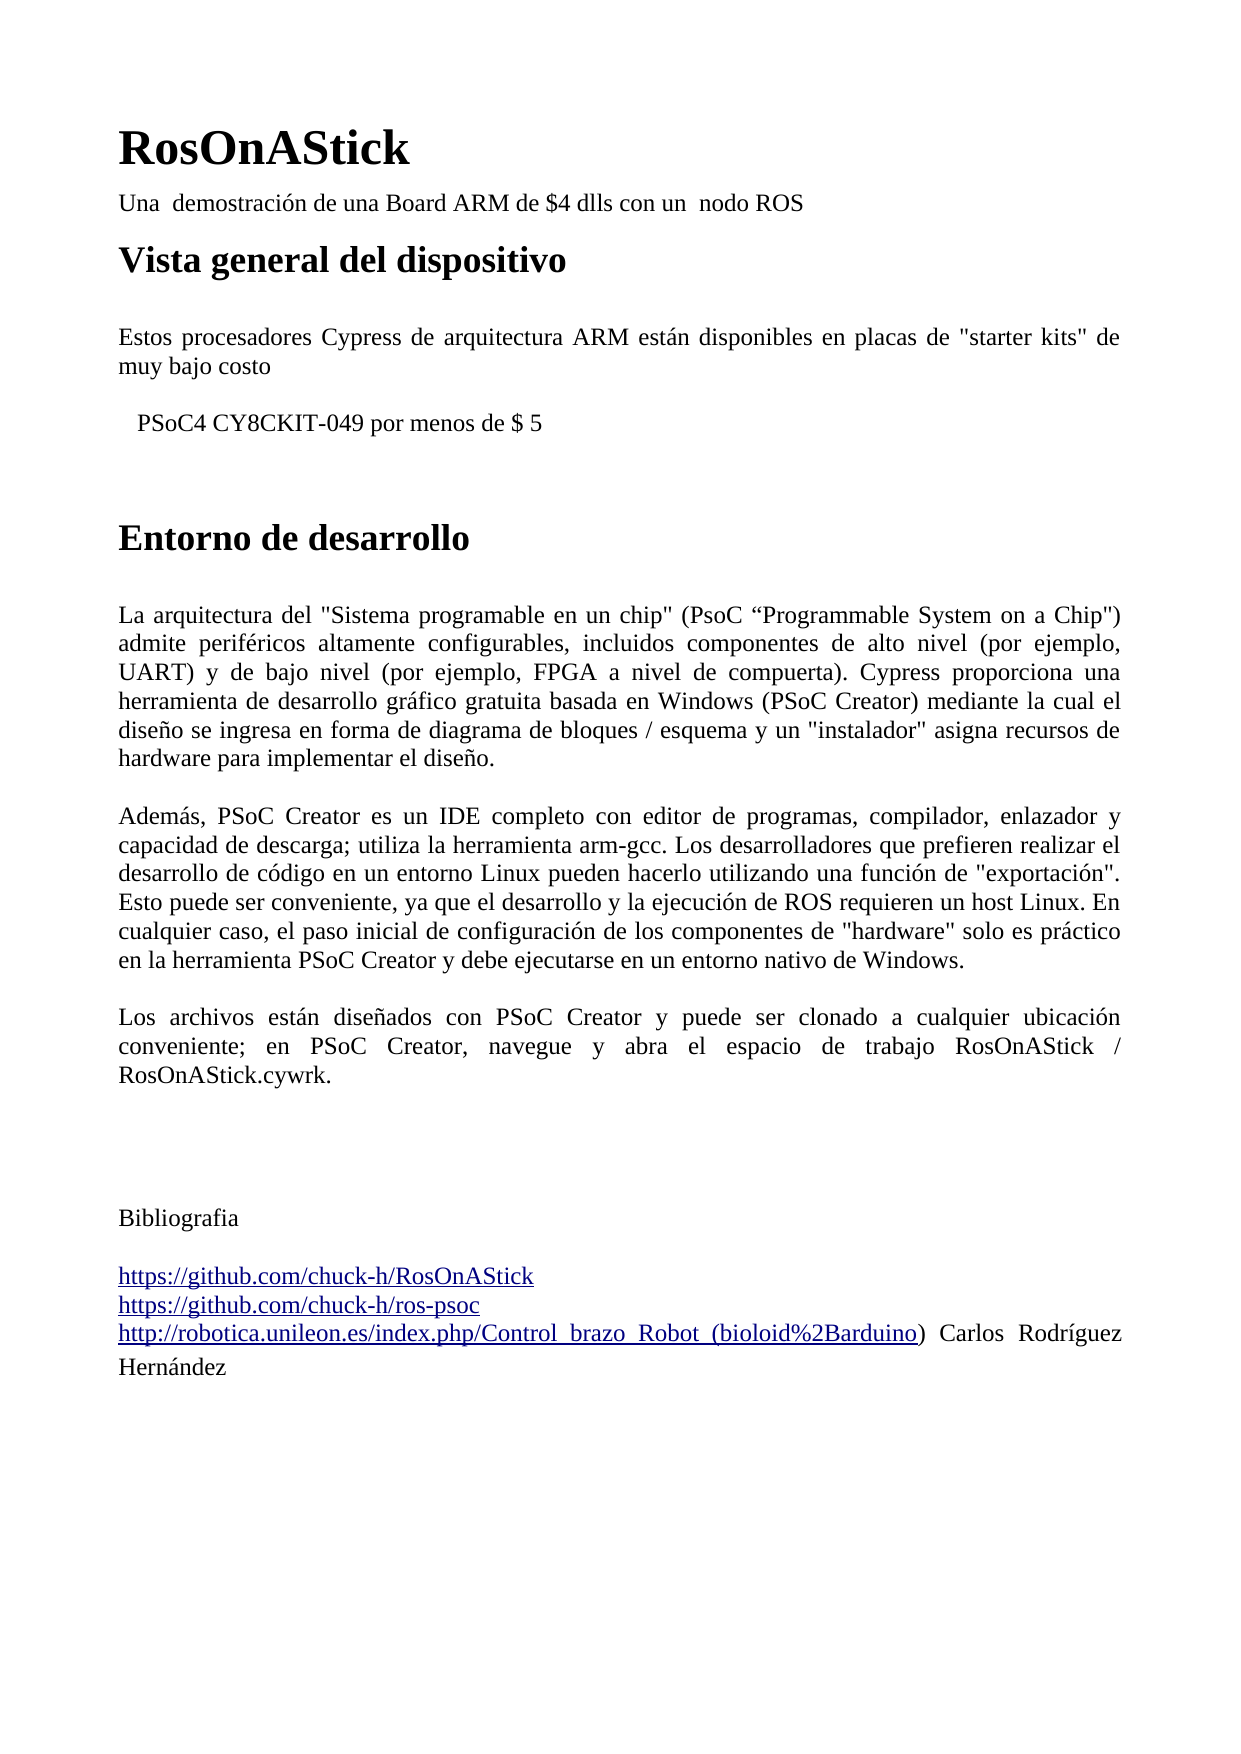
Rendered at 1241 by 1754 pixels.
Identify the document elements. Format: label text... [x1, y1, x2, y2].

text Los archivos están diseñados con PSoC Creator y puede ser clonado a cualquier ubicación conveniente; en PSoC Creator, navegue y abra el espacio de trabajo RosOnAStick / RosOnAStick.cywrk. [118, 1002, 1122, 1088]
text La arquitectura del "Sistema programable en un chip" (PsoC “Programmable System on a Chip") admite periféricos altamente configurables, incluidos componentes de alto nivel (por ejemplo, UART) y de bajo nivel (por ejemplo, FPGA a nivel de compuerta). Cypress proporciona una herramienta de desarrollo gráfico gratuita basada en Windows (PSoC Creator) mediante la cual el diseño se ingresa en forma de diagrama de bloques / esquema y un "instalador" asigna recursos de hardware para implementar el diseño. [118, 600, 1122, 772]
subtitle RosOnAStick [118, 118, 1122, 176]
text http://robotica.unileon.es/index.php/Control_brazo_Robot_(bioloid%2Barduino) Carlos Rodríguez Hernández [118, 1318, 1122, 1380]
text Estos procesadores Cypress de arquitectura ARM están disponibles en placas de "starter kits" de muy bajo costo [118, 322, 1122, 379]
text Además, PSoC Creator es un IDE completo con editor de programas, compilador, enlazador y capacidad de descarga; utiliza la herramienta arm-gcc. Los desarrolladores que prefieren realizar el desarrollo de código en un entorno Linux pueden hacerlo utilizando una función de "exportación". Esto puede ser conveniente, ya que el desarrollo y la ejecución de ROS requieren un host Linux. En cualquier caso, el paso inicial de configuración de los componentes de "hardware" solo es práctico en la herramienta PSoC Creator y debe ejecutarse en un entorno nativo de Windows. [118, 801, 1122, 973]
text https://github.com/chuck-h/RosOnAStick [118, 1261, 1122, 1290]
subtitle Vista general del dispositivo [118, 238, 1122, 281]
text https://github.com/chuck-h/ros-psoc [118, 1290, 1122, 1318]
subtitle Entorno de desarrollo [118, 515, 1122, 558]
text PSoC4 CY8CKIT-049 por menos de $ 5 [118, 408, 1122, 437]
text Una demostración de una Board ARM de $4 dlls con un nodo ROS [118, 188, 1122, 217]
text Bibliografia [118, 1203, 1122, 1232]
